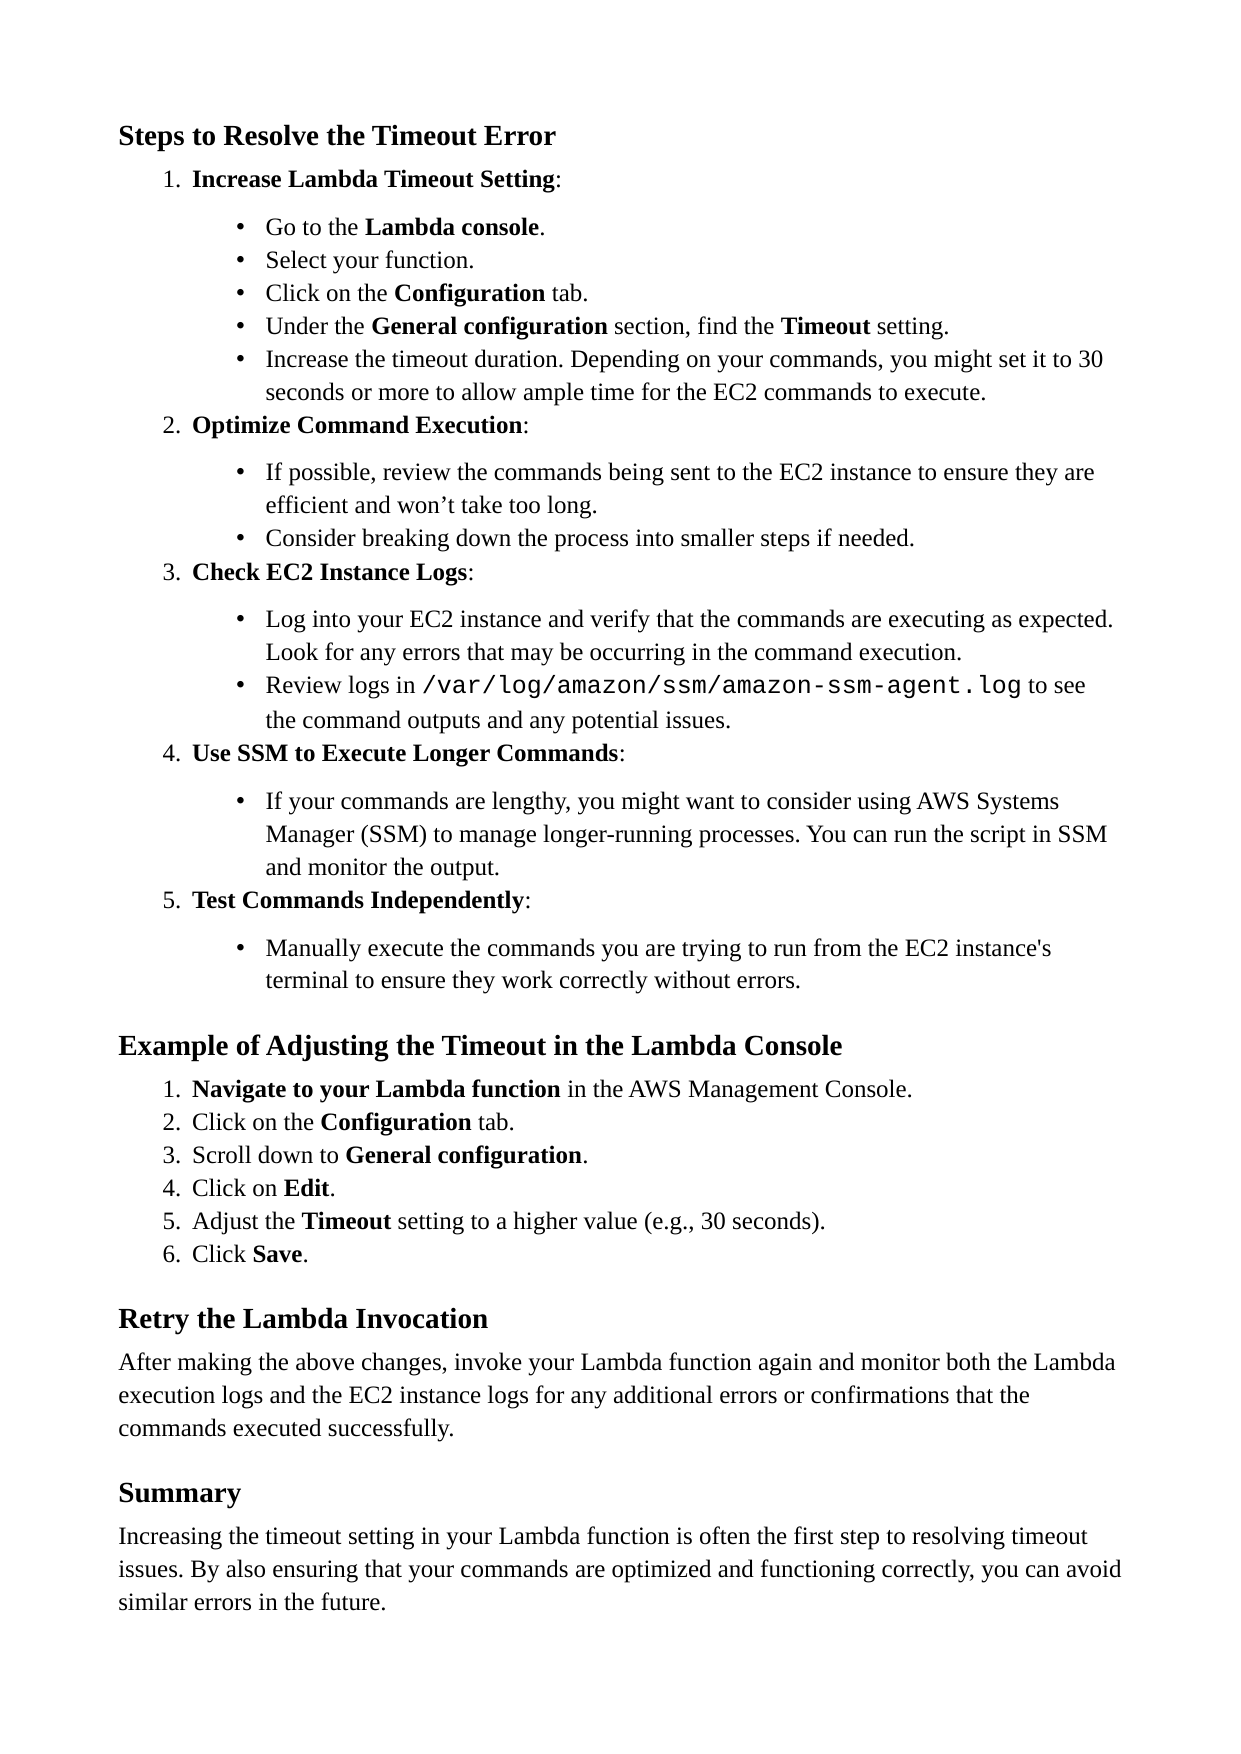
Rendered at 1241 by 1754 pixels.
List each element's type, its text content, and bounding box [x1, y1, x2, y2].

list Check EC2 Instance Logs: [162, 557, 1122, 585]
list If possible, review the commands being sent to the EC2 instance to ensure they are efficient and won’t take too long. [236, 457, 1122, 519]
list Consider breaking down the process into smaller steps if needed. [236, 523, 1122, 552]
list Click on Edit. [162, 1173, 1122, 1202]
list Adjust the Timeout setting to a higher value (e.g., 30 seconds). [162, 1206, 1122, 1235]
text After making the above changes, invoke your Lambda function again and monitor both the Lambda execution logs and the EC2 instance logs for any additional errors or confirmations that the commands executed successfully. [118, 1347, 1122, 1442]
list Review logs in /var/log/amazon/ssm/amazon-ssm-agent.log to see the command outputs and any potential issues. [236, 670, 1122, 734]
list If your commands are lengthy, you might want to consider using AWS Systems Manager (SSM) to manage longer-running processes. You can run the script in SSM and monitor the output. [236, 786, 1122, 881]
list Click Save. [162, 1239, 1122, 1268]
list Go to the Lambda console. [236, 212, 1122, 241]
list Optimize Command Execution: [162, 410, 1122, 439]
list Use SSM to Execute Longer Commands: [162, 738, 1122, 767]
list Select your function. [236, 245, 1122, 273]
list Test Commands Independently: [162, 885, 1122, 914]
subtitle Retry the Lambda Invocation [118, 1301, 1122, 1335]
list Scroll down to General configuration. [162, 1140, 1122, 1169]
subtitle Example of Adjusting the Timeout in the Lambda Console [118, 1028, 1122, 1061]
list Manually execute the commands you are trying to run from the EC2 instance's terminal to ensure they work correctly without errors. [236, 933, 1122, 994]
subtitle Summary [118, 1475, 1122, 1509]
subtitle Steps to Resolve the Timeout Error [118, 118, 1122, 152]
list Under the General configuration section, find the Timeout setting. [236, 311, 1122, 339]
list Increase the timeout duration. Depending on your commands, you might set it to 30 seconds or more to allow ample time for the EC2 commands to execute. [236, 344, 1122, 406]
list Click on the Configuration tab. [236, 278, 1122, 307]
list Log into your EC2 instance and verify that the commands are executing as expected. Look for any errors that may be occurring in the command execution. [236, 604, 1122, 666]
text Increasing the timeout setting in your Lambda function is often the first step to resolving timeout issues. By also ensuring that your commands are optimized and functioning correctly, you can avoid similar errors in the future. [118, 1521, 1122, 1616]
list Navigate to your Lambda function in the AWS Management Console. [162, 1074, 1122, 1103]
list Click on the Configuration tab. [162, 1107, 1122, 1136]
list Increase Lambda Timeout Setting: [162, 164, 1122, 193]
